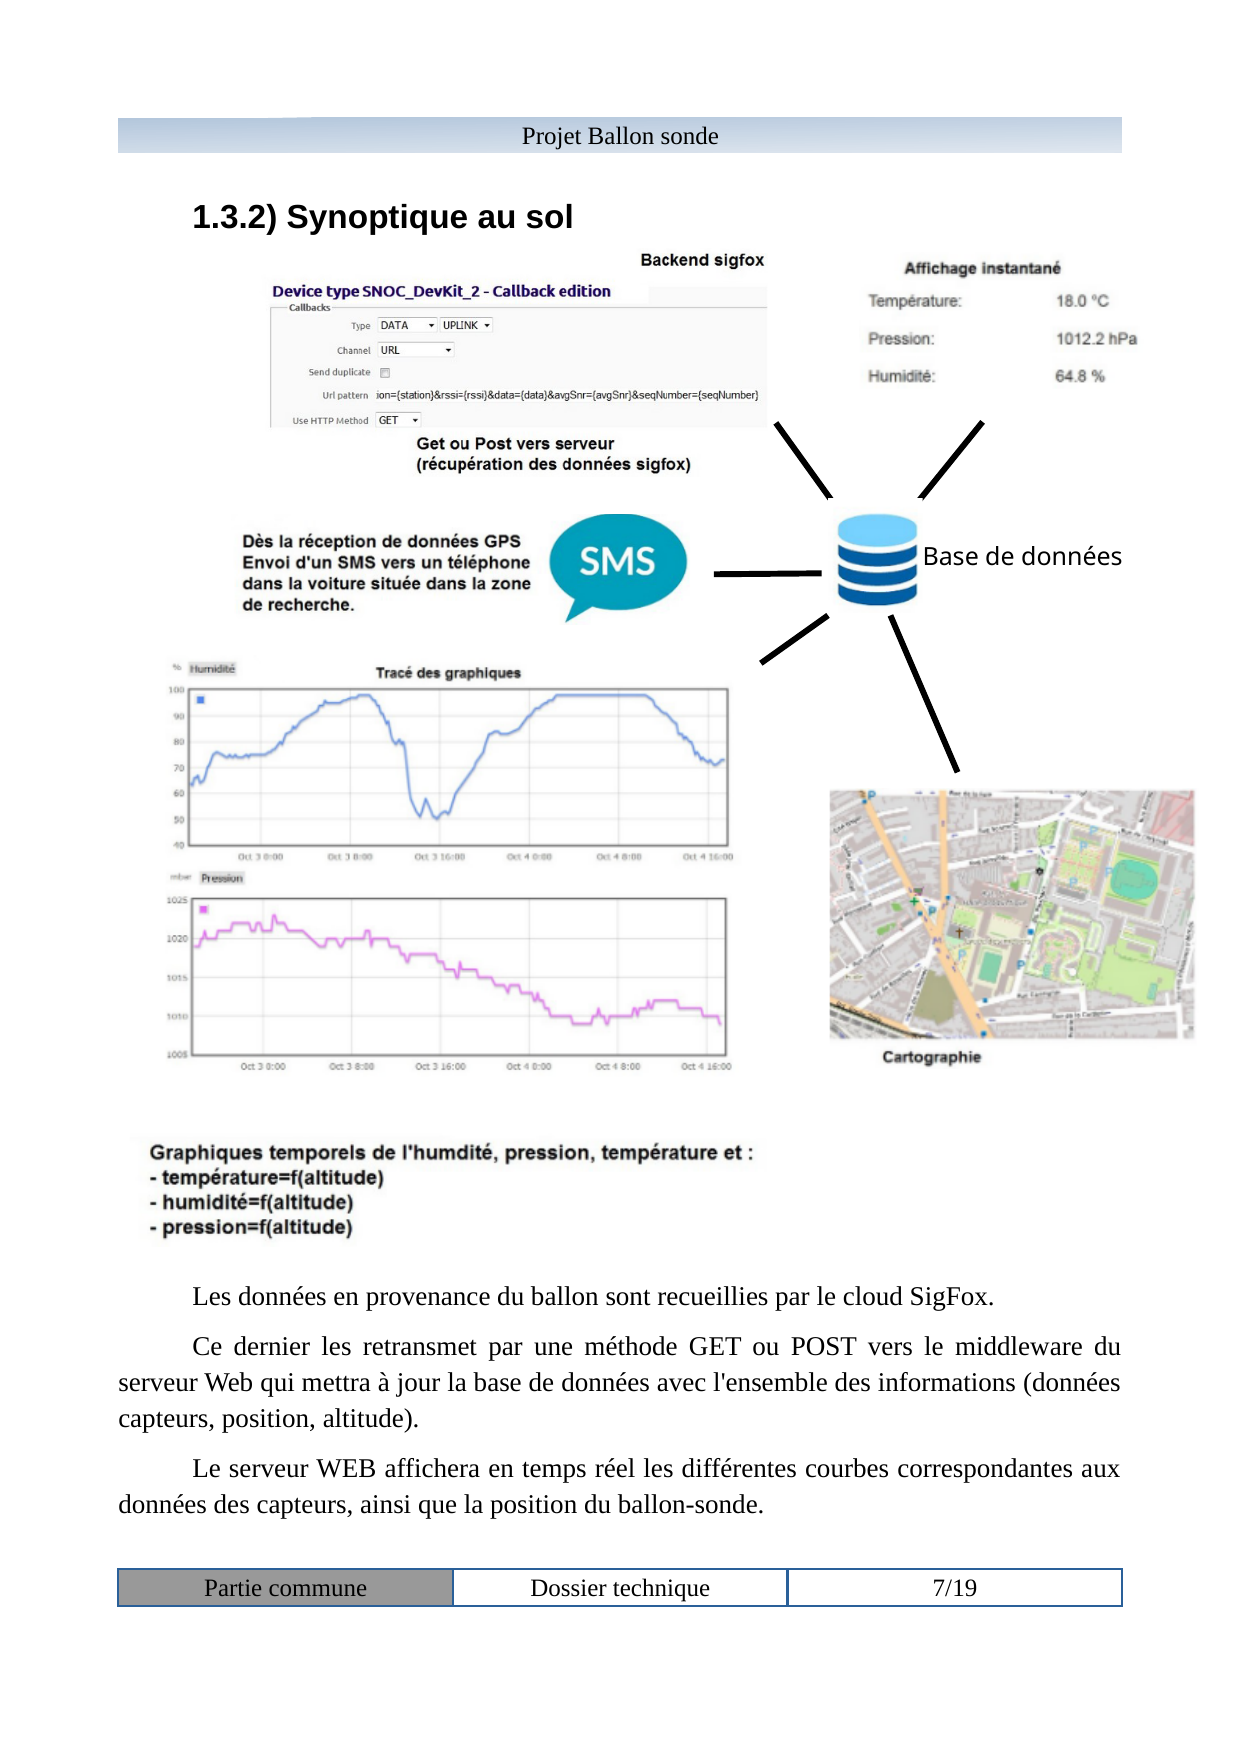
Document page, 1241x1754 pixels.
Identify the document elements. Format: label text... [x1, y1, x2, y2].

text Ce dernier les retransmet par une méthode GET ou POST vers le middleware du serveur Web qui mettra à jour la base de données avec l'ensemble des informations (données capteurs, position, altitude). [118, 1330, 1122, 1433]
subtitle 1.3.2) Synoptique au sol [118, 197, 1122, 235]
picture [828, 498, 923, 613]
picture [829, 788, 1200, 1069]
picture [129, 1127, 768, 1247]
picture [230, 514, 691, 625]
text Les données en provenance du ballon sont recueillies par le cloud SigFox. [118, 1280, 1122, 1311]
picture [859, 252, 1150, 404]
text Le serveur WEB affichera en temps réel les différentes courbes correspondantes aux données des capteurs, ainsi que la position du ballon-sonde. [118, 1452, 1122, 1519]
picture [257, 248, 769, 477]
picture [165, 655, 753, 1077]
